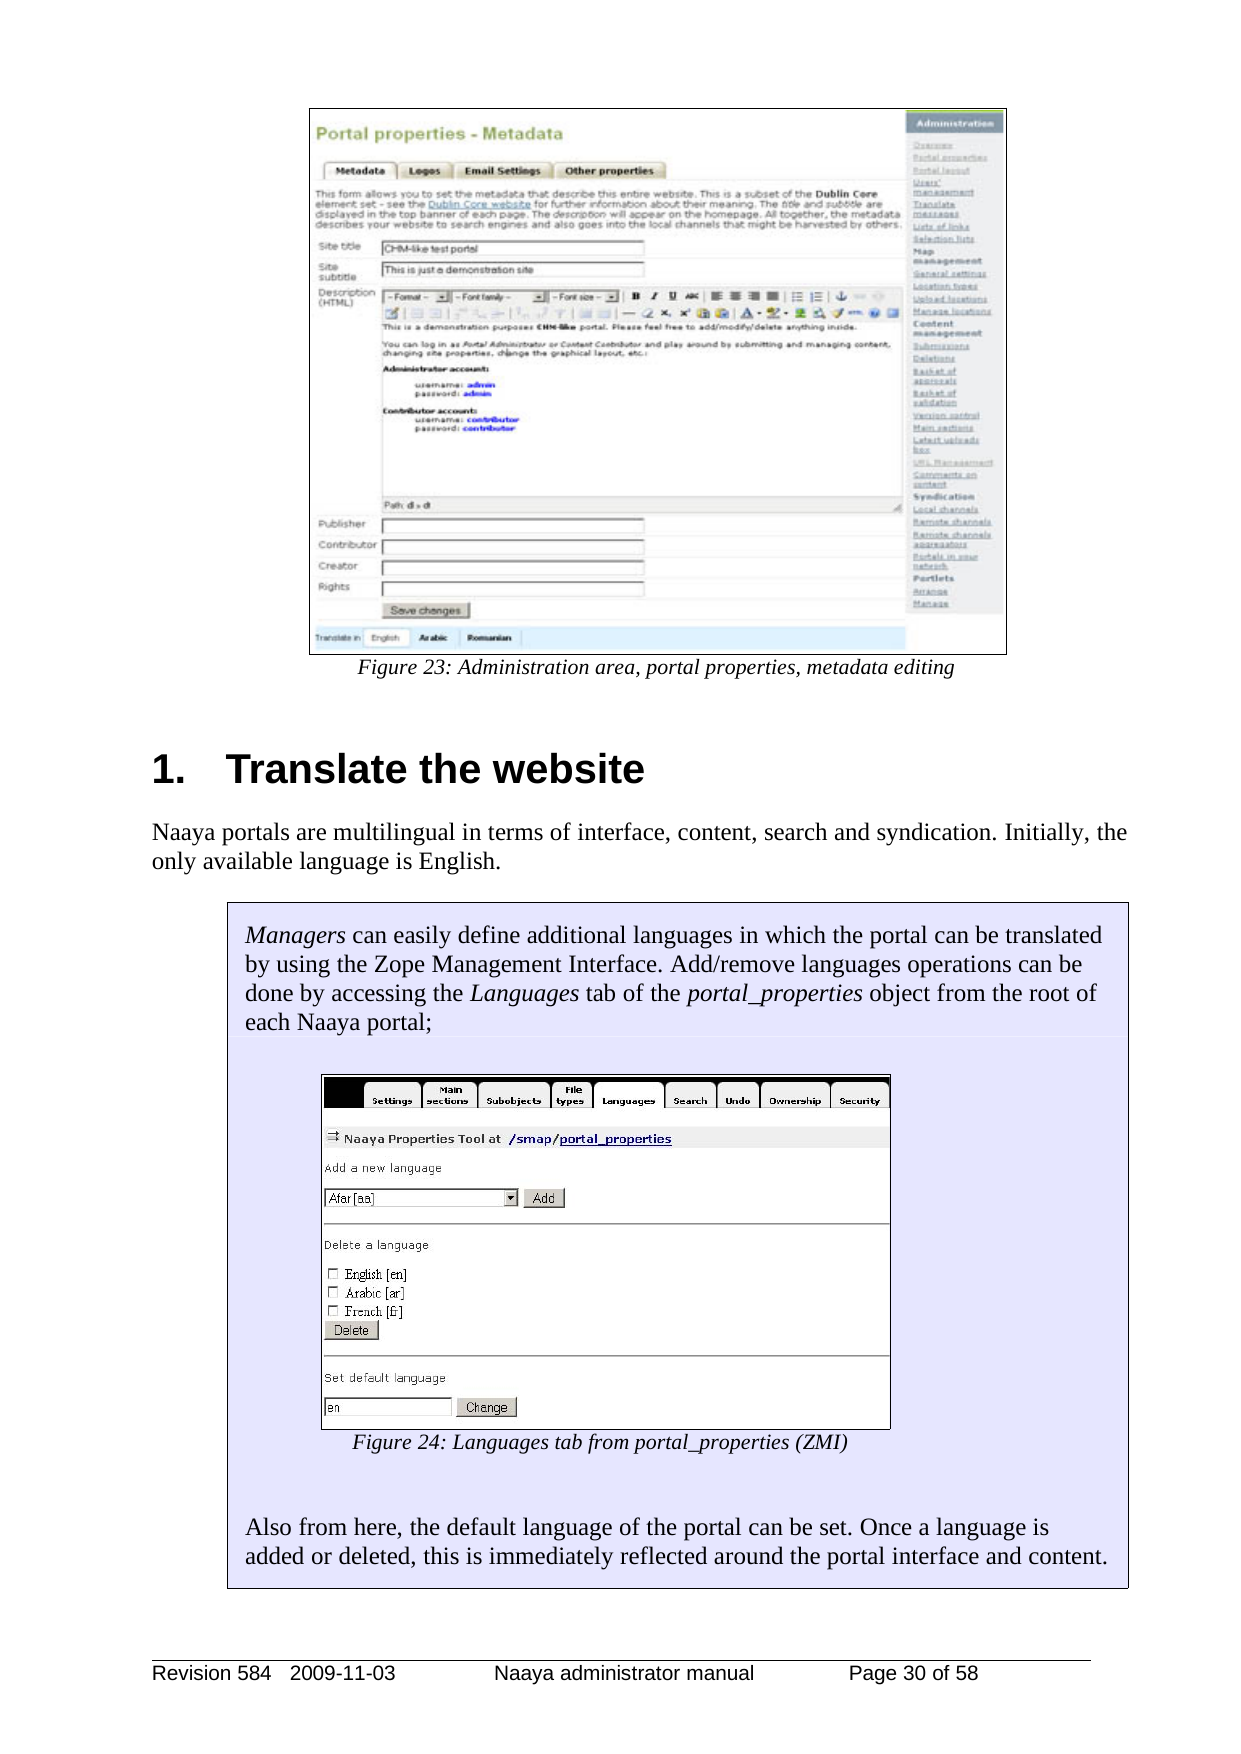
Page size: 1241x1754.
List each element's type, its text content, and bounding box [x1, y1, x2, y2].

picture [311, 110, 1004, 651]
text Also from here, the default language of the portal can be set. Once a language is added or deleted, this is immediately reflected around the portal interface and content. [228, 1493, 1128, 1588]
text Naaya portals are multilingual in terms of interface, content, search and syndication. Initially, the only available language is English. [152, 817, 1128, 875]
picture [322, 1075, 890, 1429]
text Figure 24: Languages tab from portal_properties (ZMI) [282, 1073, 921, 1454]
subtitle Translate the website [151, 744, 1128, 792]
text Managers can easily define additional languages in which the portal can be translated by using the Zope Management Interface. Add/remove languages operations can be done by accessing the Languages tab of the portal_properties object from the root of each Naaya portal; [228, 903, 1128, 1036]
text Figure 23: Administration area, portal properties, metadata editing [210, 109, 1105, 679]
